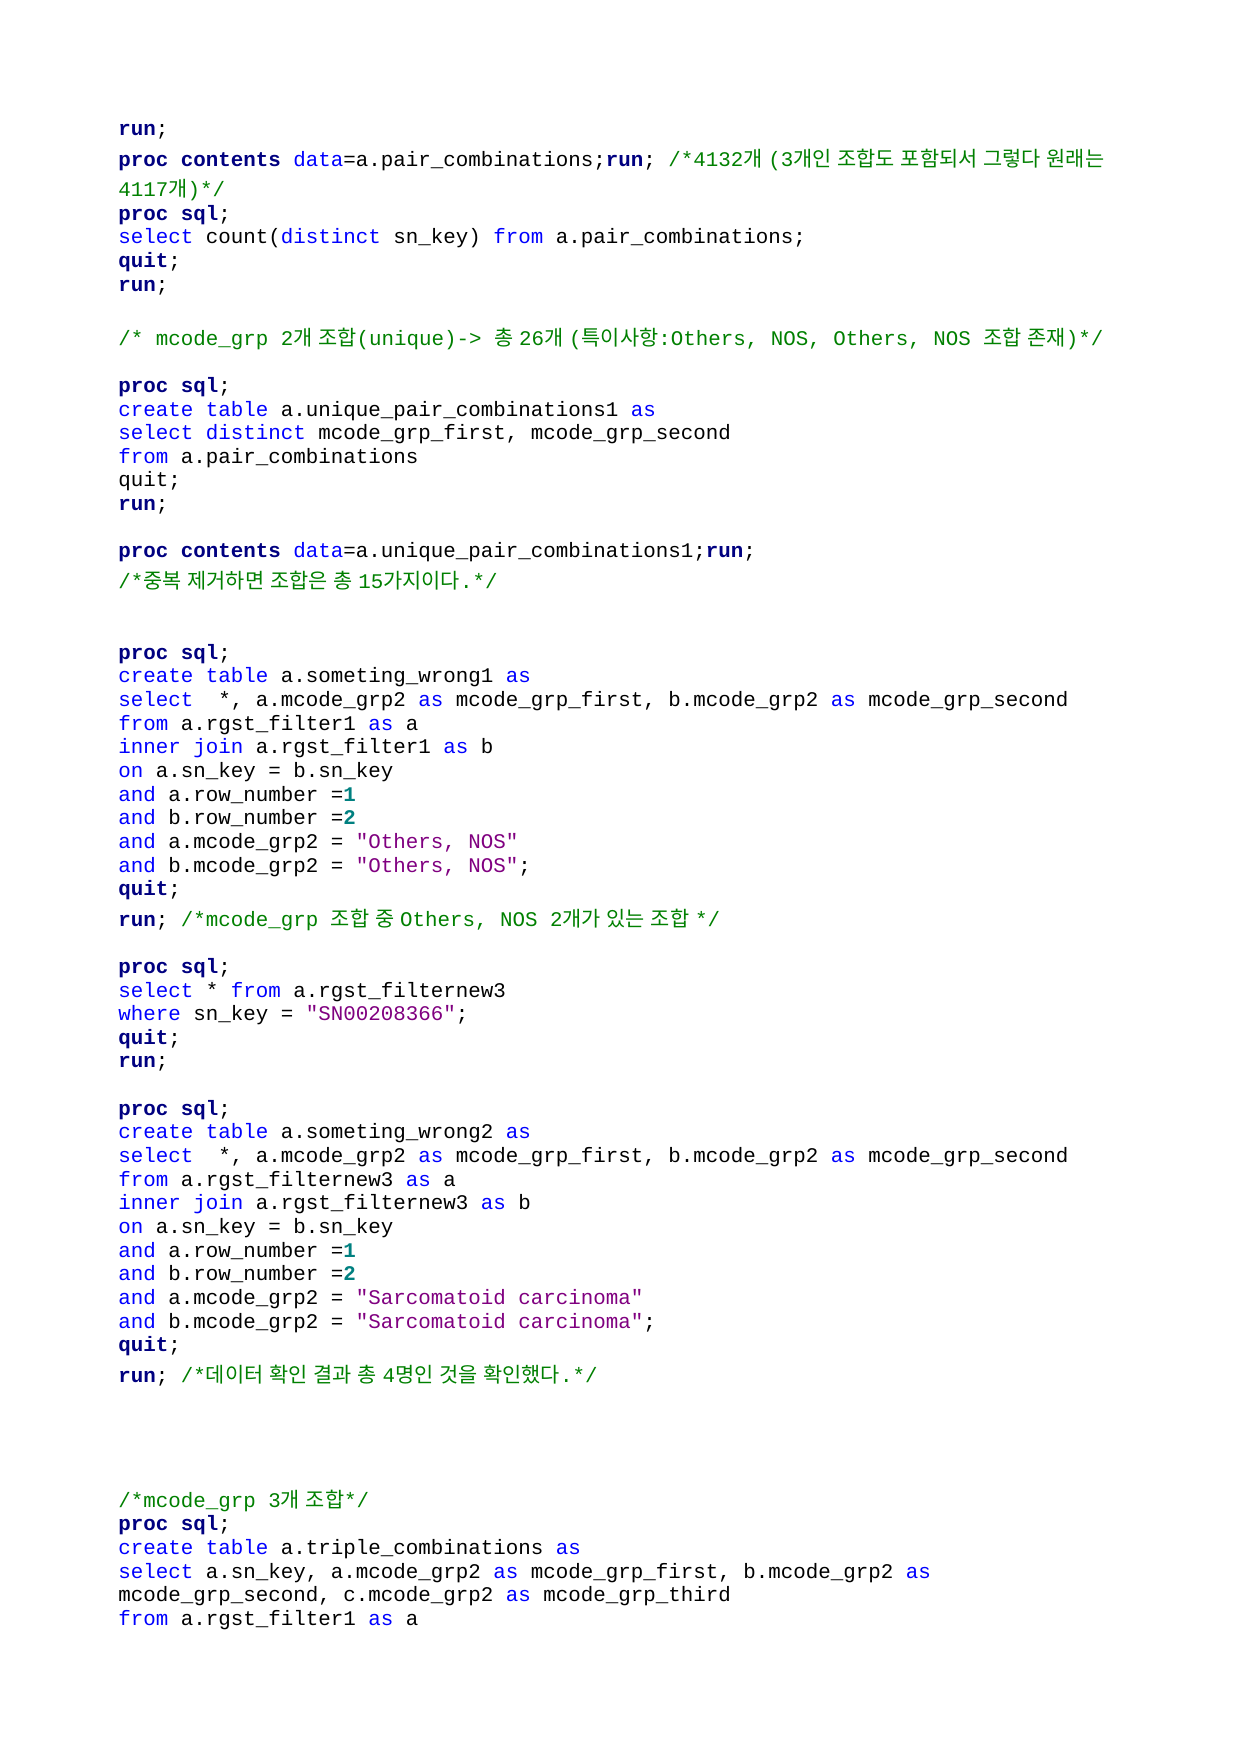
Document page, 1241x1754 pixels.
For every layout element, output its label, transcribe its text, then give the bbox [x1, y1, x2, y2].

text from a.rgst_filter1 as a [118, 1608, 1122, 1632]
text /* mcode_grp 2개 조합(unique)-> 총 26개 (특이사항:Others, NOS, Others, NOS 조합 존재)*/ [118, 321, 1122, 351]
text select a.sn_key, a.mcode_grp2 as mcode_grp_first, b.mcode_grp2 as mcode_grp_second, c.mcode_grp2 as mcode_grp_third [118, 1561, 1122, 1608]
text quit; [118, 1334, 1122, 1358]
text quit; [118, 1027, 1122, 1051]
text and b.mcode_grp2 = "Others, NOS"; [118, 854, 1122, 878]
text create table a.triple_combinations as [118, 1537, 1122, 1561]
text where sn_key = "SN00208366"; [118, 1003, 1122, 1027]
text and b.row_number =2 [118, 807, 1122, 831]
text quit; [118, 469, 1122, 493]
text select * from a.rgst_filternew3 [118, 979, 1122, 1003]
text /*중복 제거하면 조합은 총 15가지이다.*/ [118, 564, 1122, 594]
text and b.mcode_grp2 = "Sarcomatoid carcinoma"; [118, 1311, 1122, 1334]
text run; [118, 118, 1122, 142]
text /*mcode_grp 3개 조합*/ [118, 1483, 1122, 1513]
text run; /*데이터 확인 결과 총 4명인 것을 확인했다.*/ [118, 1358, 1122, 1388]
text on a.sn_key = b.sn_key [118, 1216, 1122, 1240]
text proc sql; [118, 1513, 1122, 1537]
text and a.row_number =1 [118, 1240, 1122, 1263]
text run; /*mcode_grp 조합 중 Others, NOS 2개가 있는 조합 */ [118, 902, 1122, 932]
text run; [118, 493, 1122, 517]
text and a.mcode_grp2 = "Sarcomatoid carcinoma" [118, 1287, 1122, 1311]
text select *, a.mcode_grp2 as mcode_grp_first, b.mcode_grp2 as mcode_grp_second [118, 689, 1122, 713]
text and b.row_number =2 [118, 1263, 1122, 1287]
text inner join a.rgst_filternew3 as b [118, 1192, 1122, 1216]
text proc contents data=a.pair_combinations;run; /*4132개 (3개인 조합도 포함되서 그렇다 원래는 4117개)*/ [118, 142, 1122, 203]
text and a.mcode_grp2 = "Others, NOS" [118, 831, 1122, 854]
text and a.row_number =1 [118, 784, 1122, 807]
text inner join a.rgst_filter1 as b [118, 736, 1122, 760]
text create table a.someting_wrong2 as [118, 1121, 1122, 1145]
text select *, a.mcode_grp2 as mcode_grp_first, b.mcode_grp2 as mcode_grp_second [118, 1145, 1122, 1169]
text proc sql; [118, 642, 1122, 665]
text proc contents data=a.unique_pair_combinations1;run; [118, 540, 1122, 564]
text run; [118, 1051, 1122, 1074]
text from a.pair_combinations [118, 446, 1122, 469]
text proc sql; [118, 375, 1122, 398]
text from a.rgst_filter1 as a [118, 713, 1122, 736]
text on a.sn_key = b.sn_key [118, 760, 1122, 784]
text select distinct mcode_grp_first, mcode_grp_second [118, 422, 1122, 446]
text create table a.unique_pair_combinations1 as [118, 398, 1122, 422]
text create table a.someting_wrong1 as [118, 665, 1122, 689]
text quit; [118, 878, 1122, 902]
text select count(distinct sn_key) from a.pair_combinations; [118, 226, 1122, 250]
text proc sql; [118, 203, 1122, 226]
text proc sql; [118, 1098, 1122, 1121]
text proc sql; [118, 956, 1122, 979]
text run; [118, 273, 1122, 297]
text quit; [118, 250, 1122, 273]
text from a.rgst_filternew3 as a [118, 1169, 1122, 1192]
